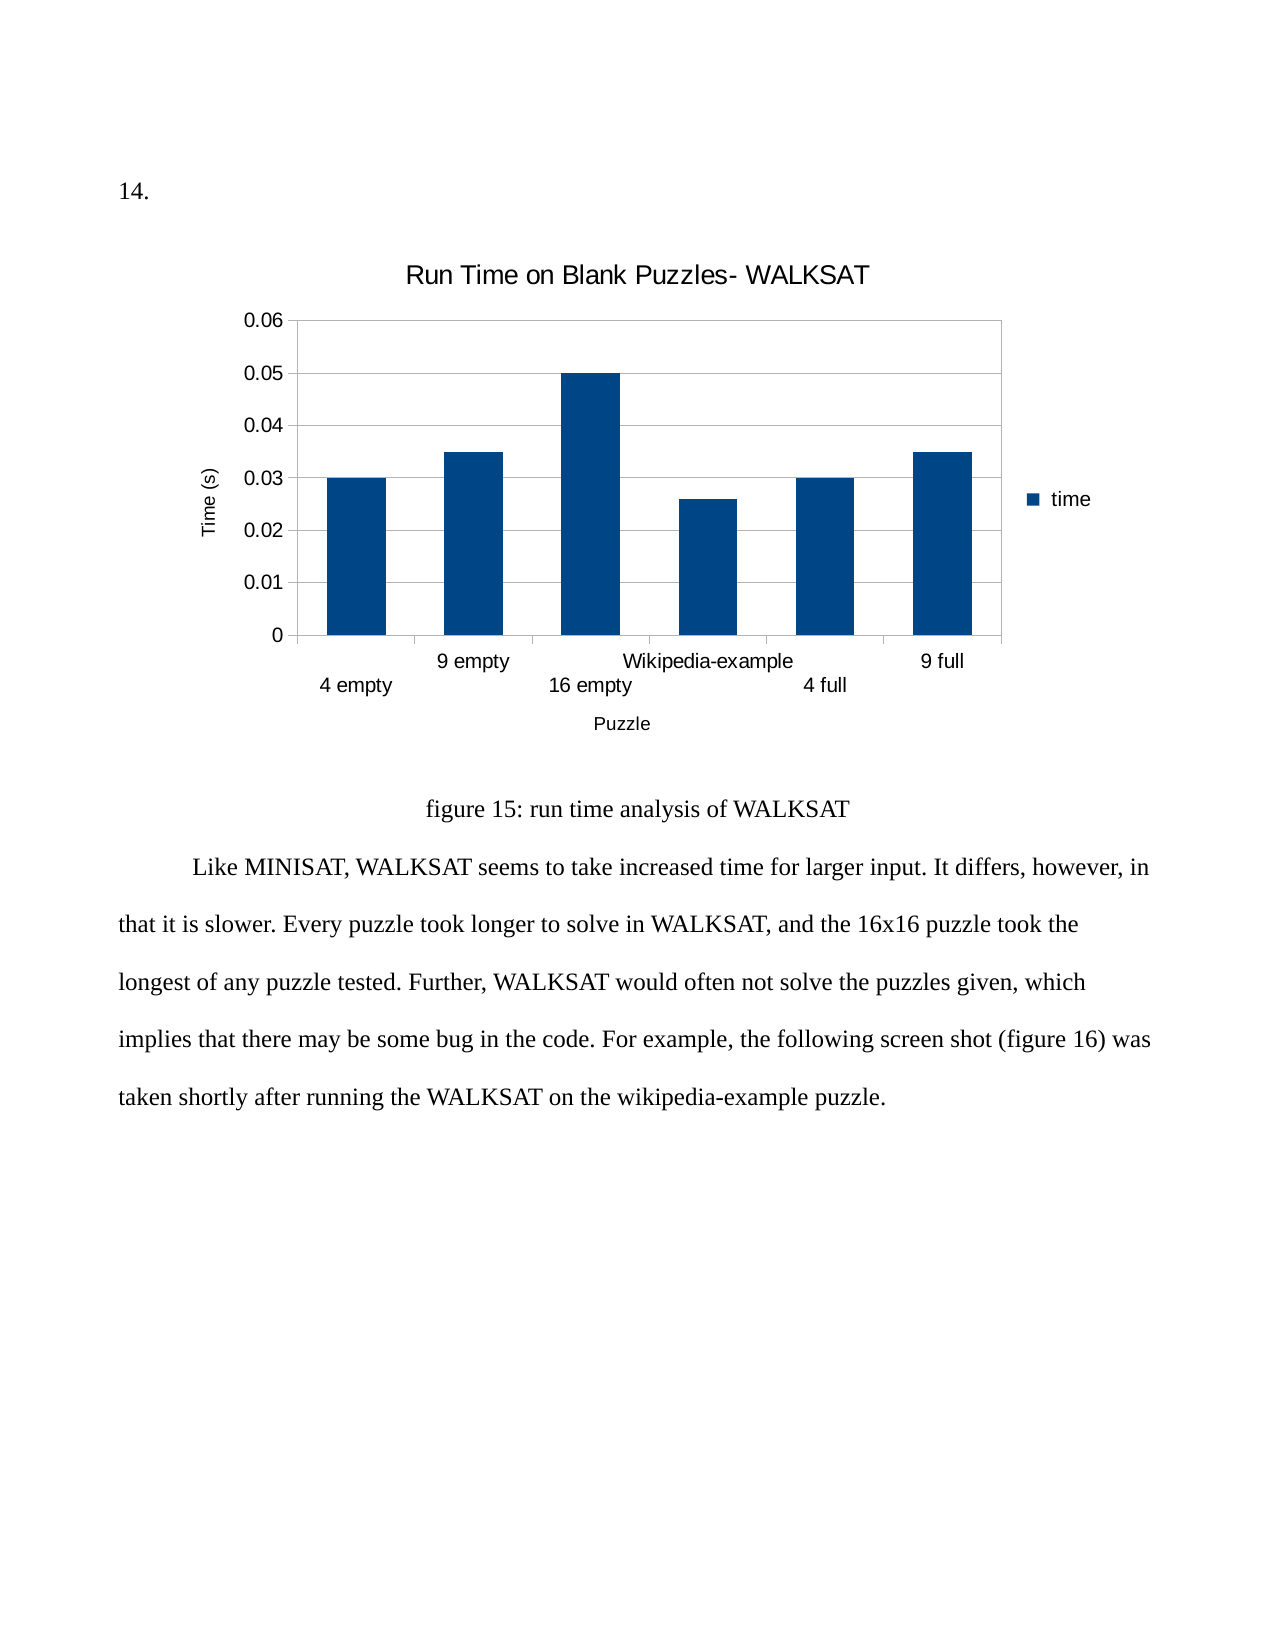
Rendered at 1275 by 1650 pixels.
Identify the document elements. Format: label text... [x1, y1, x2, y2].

text figure 15: run time analysis of WALKSAT [118, 234, 1157, 823]
text Like MINISAT, WALKSAT seems to take increased time for larger input. It differs, however, in that it is slower. Every puzzle took longer to solve in WALKSAT, and the 16x16 puzzle took the longest of any puzzle tested. Further, WALKSAT would often not solve the puzzles given, which implies that there may be some bug in the code. For example, the following screen shot (figure 16) was taken shortly after running the WALKSAT on the wikipedia-example puzzle. [118, 852, 1157, 1110]
text 14. [118, 176, 1157, 205]
